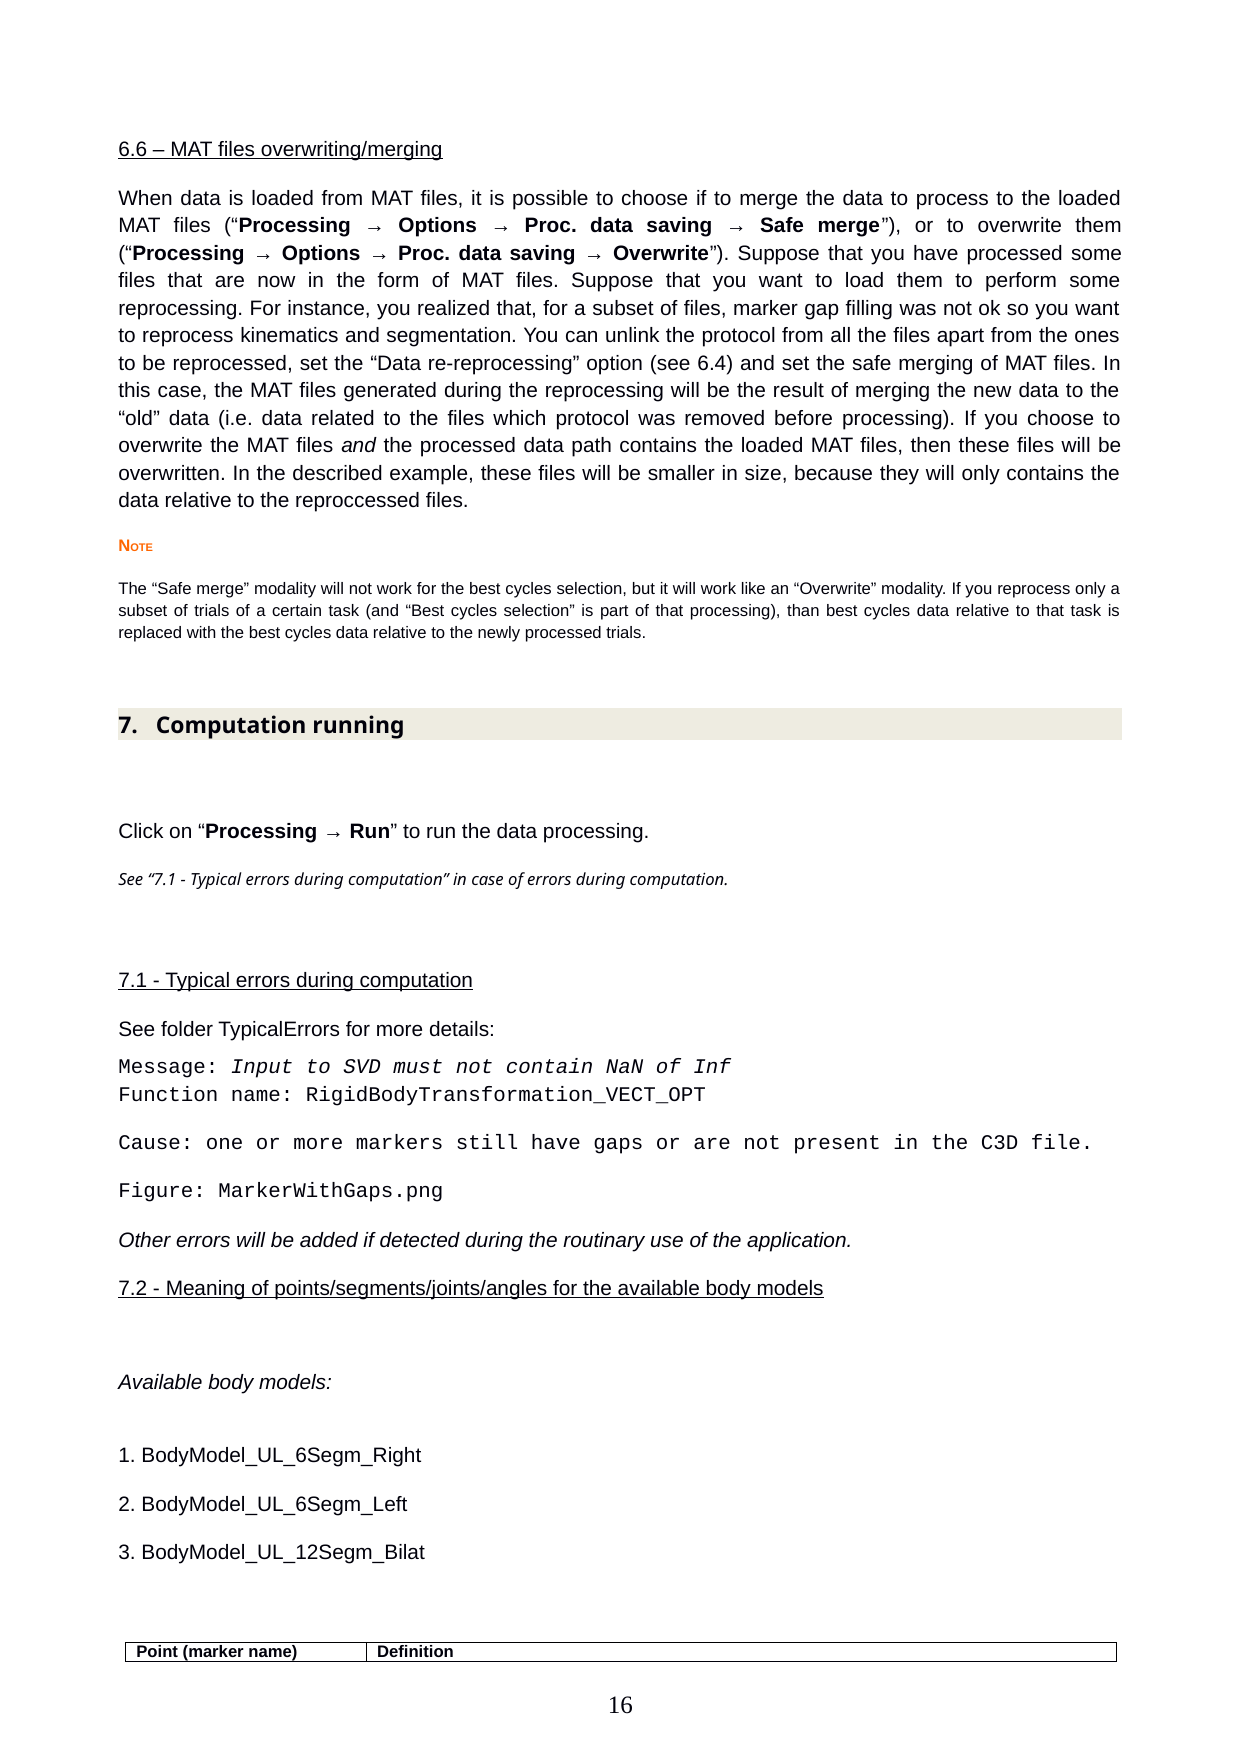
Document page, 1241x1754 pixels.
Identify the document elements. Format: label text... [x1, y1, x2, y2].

list Computation running [118, 708, 1122, 740]
table_header Point (marker name) [126, 1643, 366, 1661]
text 7.2 - Meaning of points/segments/joints/angles for the available body models [118, 1276, 1122, 1300]
text Click on “Processing → Run” to run the data processing. [118, 819, 1122, 843]
text Message: Input to SVD must not contain NaN of Inf [118, 1057, 1122, 1080]
text Function name: RigidBodyTransformation_VECT_OPT [118, 1084, 1122, 1107]
text Other errors will be added if detected during the routinary use of the application. [118, 1228, 1122, 1252]
text 3. BodyModel_UL_12Segm_Bilat [118, 1540, 1122, 1564]
text Cause: one or more markers still have gaps or are not present in the C3D file. [118, 1132, 1122, 1155]
text See “7.1 - Typical errors during computation” in case of errors during computation. [118, 867, 1122, 890]
text See folder TypicalErrors for more details: [118, 1017, 1122, 1041]
table_header Definition [367, 1643, 1116, 1661]
text When data is loaded from MAT files, it is possible to choose if to merge the data to process to the loaded MAT files (“Processing → Options → Proc. data saving → Safe merge”), or to overwrite them (“Processing → Options → Proc. data saving → Overwrite”). Suppose that you have processed some files that are now in the form of MAT files. Suppose that you want to load them to perform some reprocessing. For instance, you realized that, for a subset of files, marker gap filling was not ok so you want to reprocess kinematics and segmentation. You can unlink the protocol from all the files apart from the ones to be reprocessed, set the “Data re-reprocessing” option (see 6.4) and set the safe merging of MAT files. In this case, the MAT files generated during the reprocessing will be the result of merging the new data to the “old” data (i.e. data related to the files which protocol was removed before processing). If you choose to overwrite the MAT files and the processed data path contains the loaded MAT files, then these files will be overwritten. In the described example, these files will be smaller in size, because they will only contains the data relative to the reproccessed files. [118, 185, 1122, 512]
text Available body models: [118, 1370, 1122, 1394]
text 7.1 - Typical errors during computation [118, 968, 1122, 992]
text The “Safe merge” modality will not work for the best cycles selection, but it will work like an “Overwrite” modality. If you reprocess only a subset of trials of a certain task (and “Best cycles selection” is part of that processing), than best cycles data relative to that task is replaced with the best cycles data relative to the newly processed trials. [118, 579, 1122, 642]
text 6.6 – MAT files overwriting/merging [118, 137, 1122, 161]
text 1. BodyModel_UL_6Segm_Right [118, 1443, 1122, 1467]
text Note [118, 536, 1122, 555]
text 2. BodyModel_UL_6Segm_Left [118, 1491, 1122, 1515]
text Figure: MarkerWithGaps.png [118, 1180, 1122, 1203]
